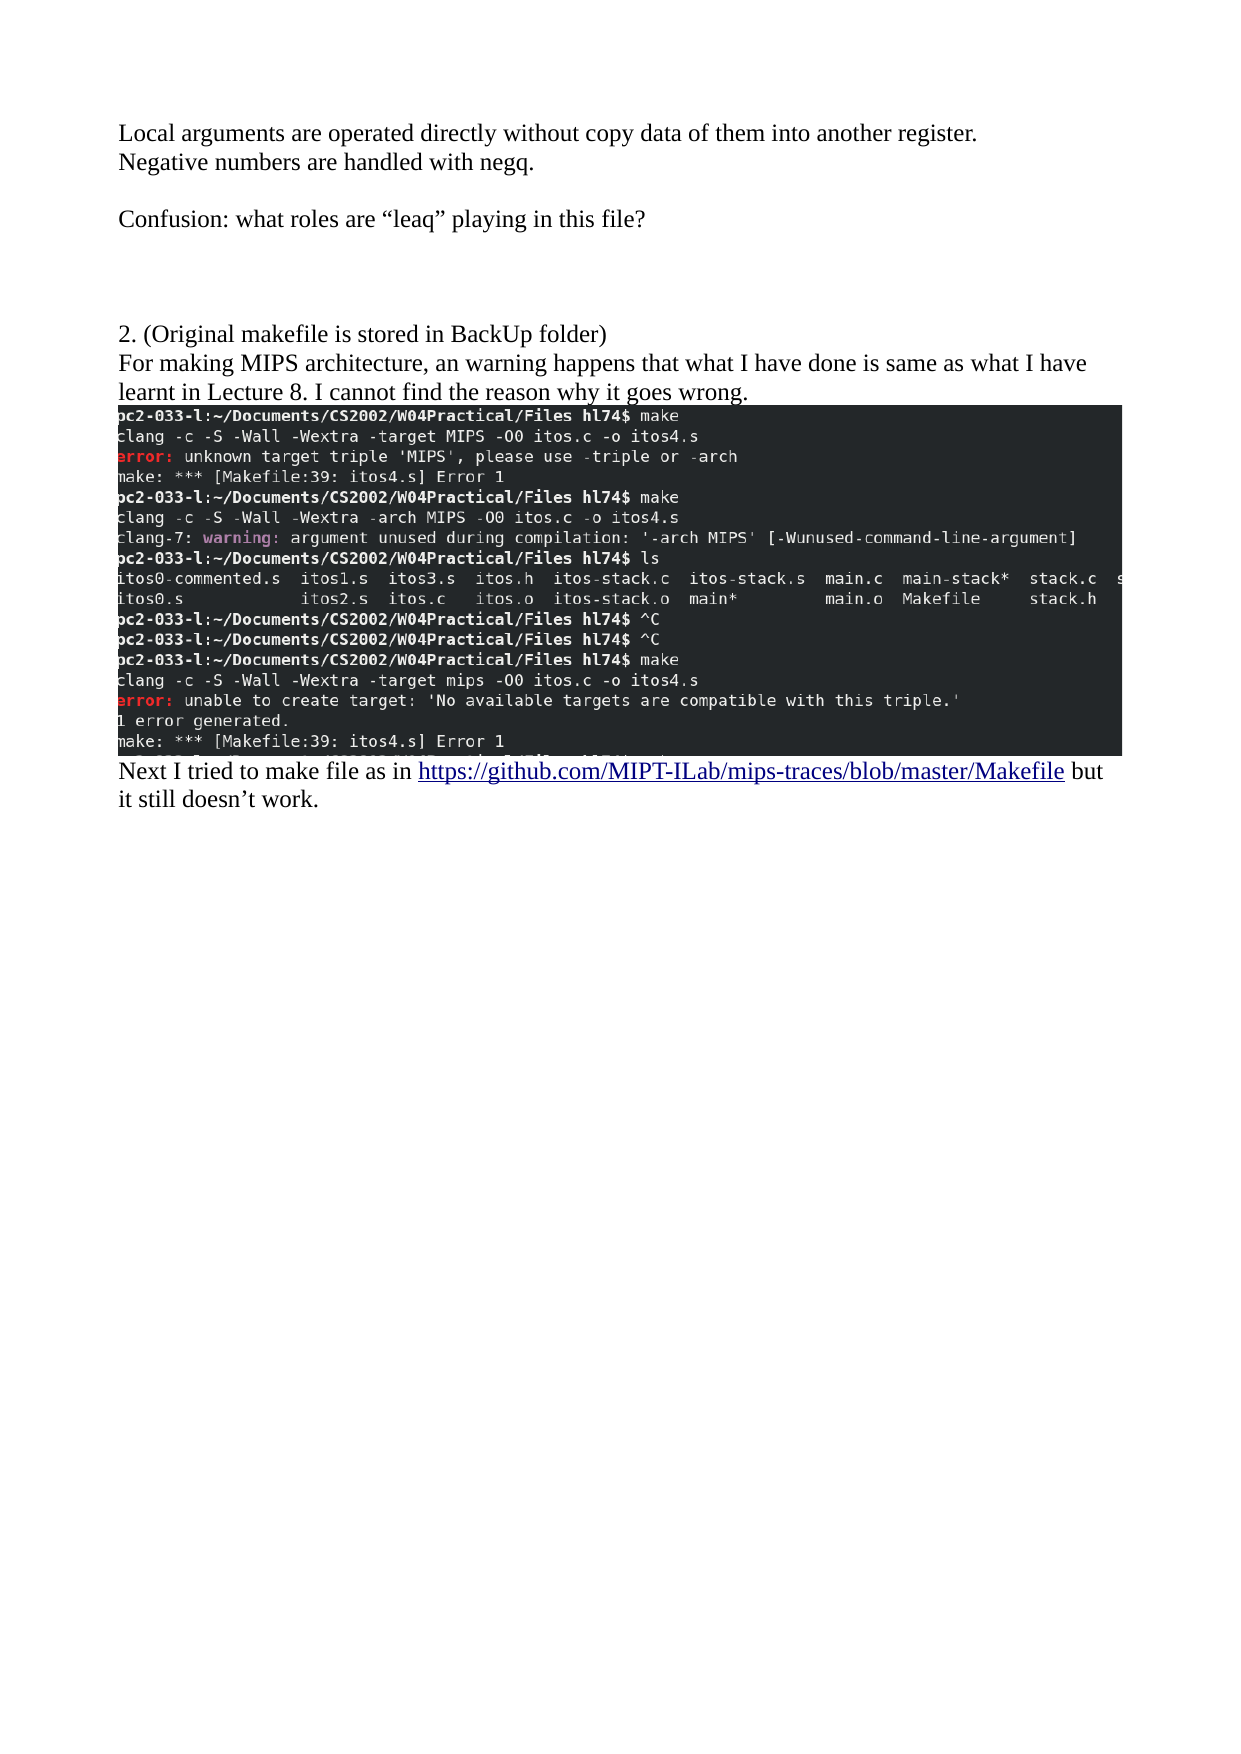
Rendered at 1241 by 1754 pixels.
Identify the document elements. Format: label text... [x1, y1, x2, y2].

text Confusion: what roles are “leaq” playing in this file? [118, 204, 1122, 233]
text Next I tried to make file as in https://github.com/MIPT-ILab/mips-traces/blob/master/Makefile but it still doesn’t work. [118, 756, 1122, 813]
text Local arguments are operated directly without copy data of them into another register. [118, 118, 1122, 147]
picture [118, 405, 1123, 756]
text Negative numbers are handled with negq. [118, 147, 1122, 176]
text 2. (Original makefile is stored in BackUp folder) [118, 319, 1122, 348]
text For making MIPS architecture, an warning happens that what I have done is same as what I have learnt in Lecture 8. I cannot find the reason why it goes wrong. [118, 348, 1122, 405]
